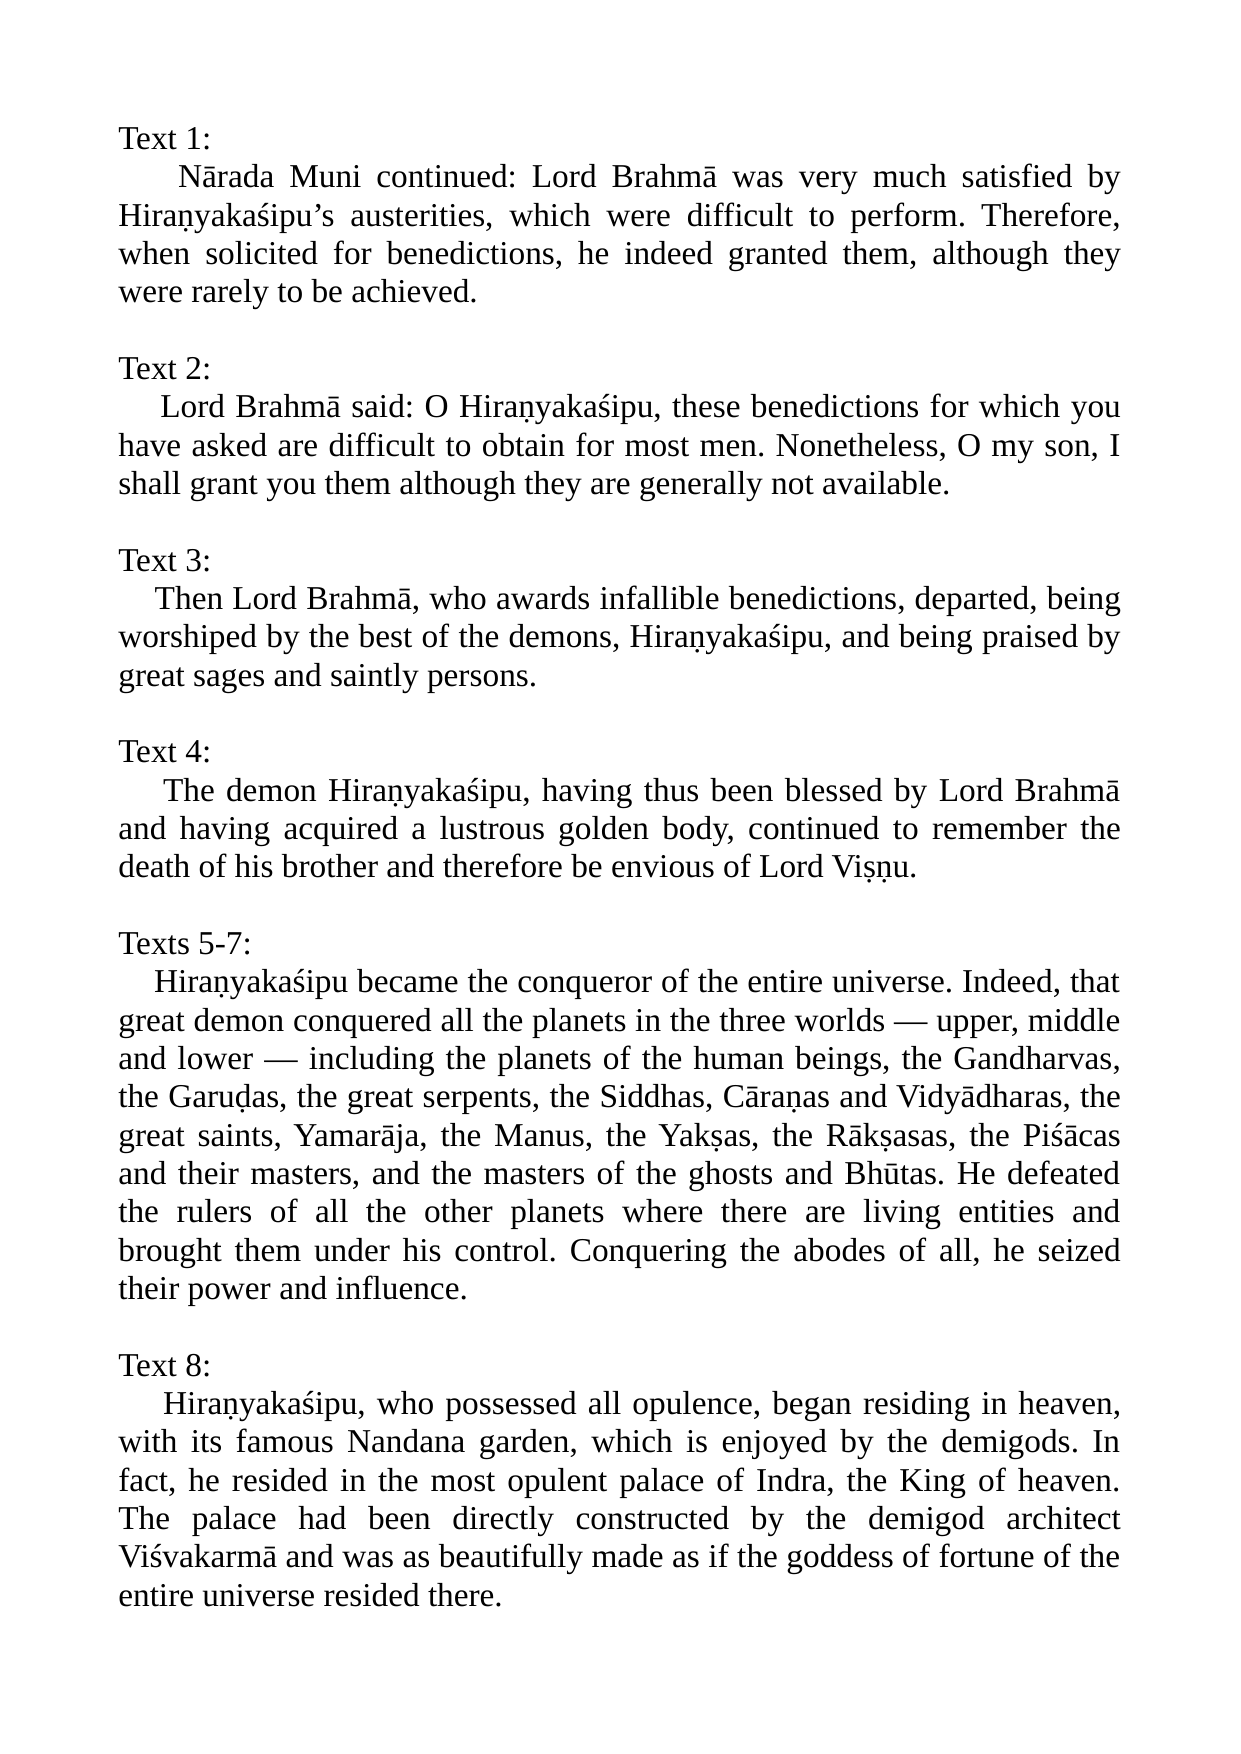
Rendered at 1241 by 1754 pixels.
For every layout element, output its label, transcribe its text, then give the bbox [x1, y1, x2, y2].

text Text 4: [118, 731, 1122, 770]
text Text 2: [118, 348, 1122, 386]
text Hiraṇyakaśipu became the conqueror of the entire universe. Indeed, that great demon conquered all the planets in the three worlds — upper, middle and lower — including the planets of the human beings, the Gandharvas, the Garuḍas, the great serpents, the Siddhas, Cāraṇas and Vidyādharas, the great saints, Yamarāja, the Manus, the Yakṣas, the Rākṣasas, the Piśācas and their masters, and the masters of the ghosts and Bhūtas. He defeated the rulers of all the other planets where there are living entities and brought them under his control. Conquering the abodes of all, he seized their power and influence. [118, 961, 1122, 1306]
text Texts 5-7: [118, 923, 1122, 961]
text Text 3: [118, 540, 1122, 578]
text Lord Brahmā said: O Hiraṇyakaśipu, these benedictions for which you have asked are difficult to obtain for most men. Nonetheless, O my son, I shall grant you them although they are generally not available. [118, 386, 1122, 501]
text Then Lord Brahmā, who awards infallible benedictions, departed, being worshiped by the best of the demons, Hiraṇyakaśipu, and being praised by great sages and saintly persons. [118, 578, 1122, 693]
text Nārada Muni continued: Lord Brahmā was very much satisfied by Hiraṇyakaśipu’s austerities, which were difficult to perform. Therefore, when solicited for benedictions, he indeed granted them, although they were rarely to be achieved. [118, 156, 1122, 310]
text Text 1: [118, 118, 1122, 156]
text Hiraṇyakaśipu, who possessed all opulence, began residing in heaven, with its famous Nandana garden, which is enjoyed by the demigods. In fact, he resided in the most opulent palace of Indra, the King of heaven. The palace had been directly constructed by the demigod architect Viśvakarmā and was as beautifully made as if the goddess of fortune of the entire universe resided there. [118, 1383, 1122, 1613]
text Text 8: [118, 1345, 1122, 1383]
text The demon Hiraṇyakaśipu, having thus been blessed by Lord Brahmā and having acquired a lustrous golden body, continued to remember the death of his brother and therefore be envious of Lord Viṣṇu. [118, 770, 1122, 885]
